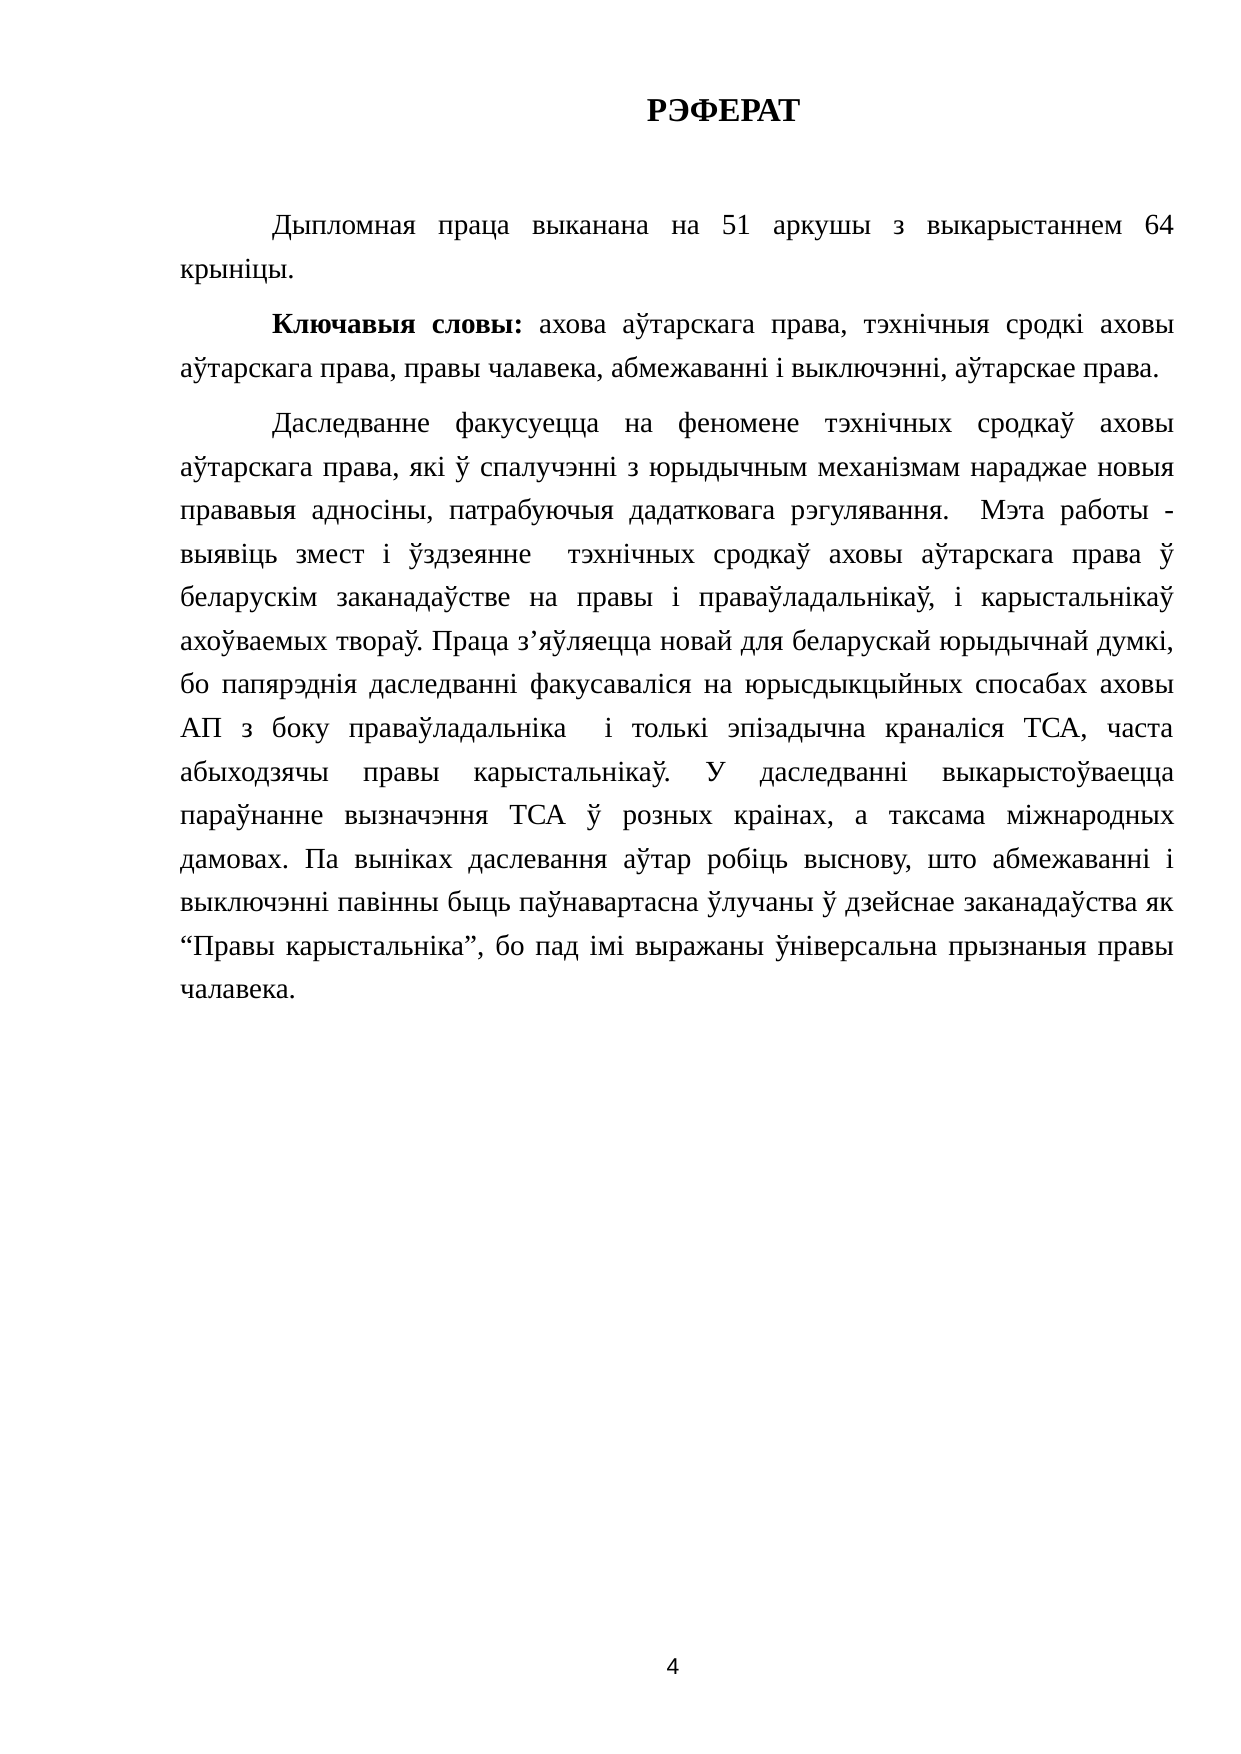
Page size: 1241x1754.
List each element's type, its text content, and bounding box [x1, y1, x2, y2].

subtitle РЭФЕРАТ [180, 90, 1175, 128]
text Дыпломная праца выканана на 51 аркушы з выкарыстаннем 64 крыніцы. [180, 207, 1175, 284]
text Даследванне факусуецца на феномене тэхнічных сродкаў аховы аўтарскага права, які ў спалучэнні з юрыдычным механізмам нараджае новыя прававыя адносіны, патрабуючыя дадатковага рэгулявання. Мэта работы - выявіць змест і ўздзеянне тэхнічных сродкаў аховы аўтарскага права ў беларускім заканадаўстве на правы і праваўладальнікаў, і карыстальнікаў ахоўваемых твораў. Праца з’яўляецца новай для беларускай юрыдычнай думкі, бо папярэднія даследванні факусаваліся на юрысдыкцыйных спосабах аховы АП з боку праваўладальніка і толькі эпізадычна краналіся ТСА, часта абыходзячы правы карыстальнікаў. У даследванні выкарыстоўваецца параўнанне вызначэння ТСА ў розных краінах, а таксама міжнародных дамовах. Па выніках даслевання аўтар робіць выснову, што абмежаванні і выключэнні павінны быць паўнавартасна ўлучаны ў дзейснае заканадаўства як “Правы карыстальніка”, бо пад імі выражаны ўніверсальна прызнаныя правы чалавека. [180, 405, 1175, 1005]
text Ключавыя словы: ахова аўтарскага права, тэхнічныя сродкі аховы аўтарскага права, правы чалавека, абмежаванні і выключэнні, аўтарскае права. [180, 306, 1175, 383]
